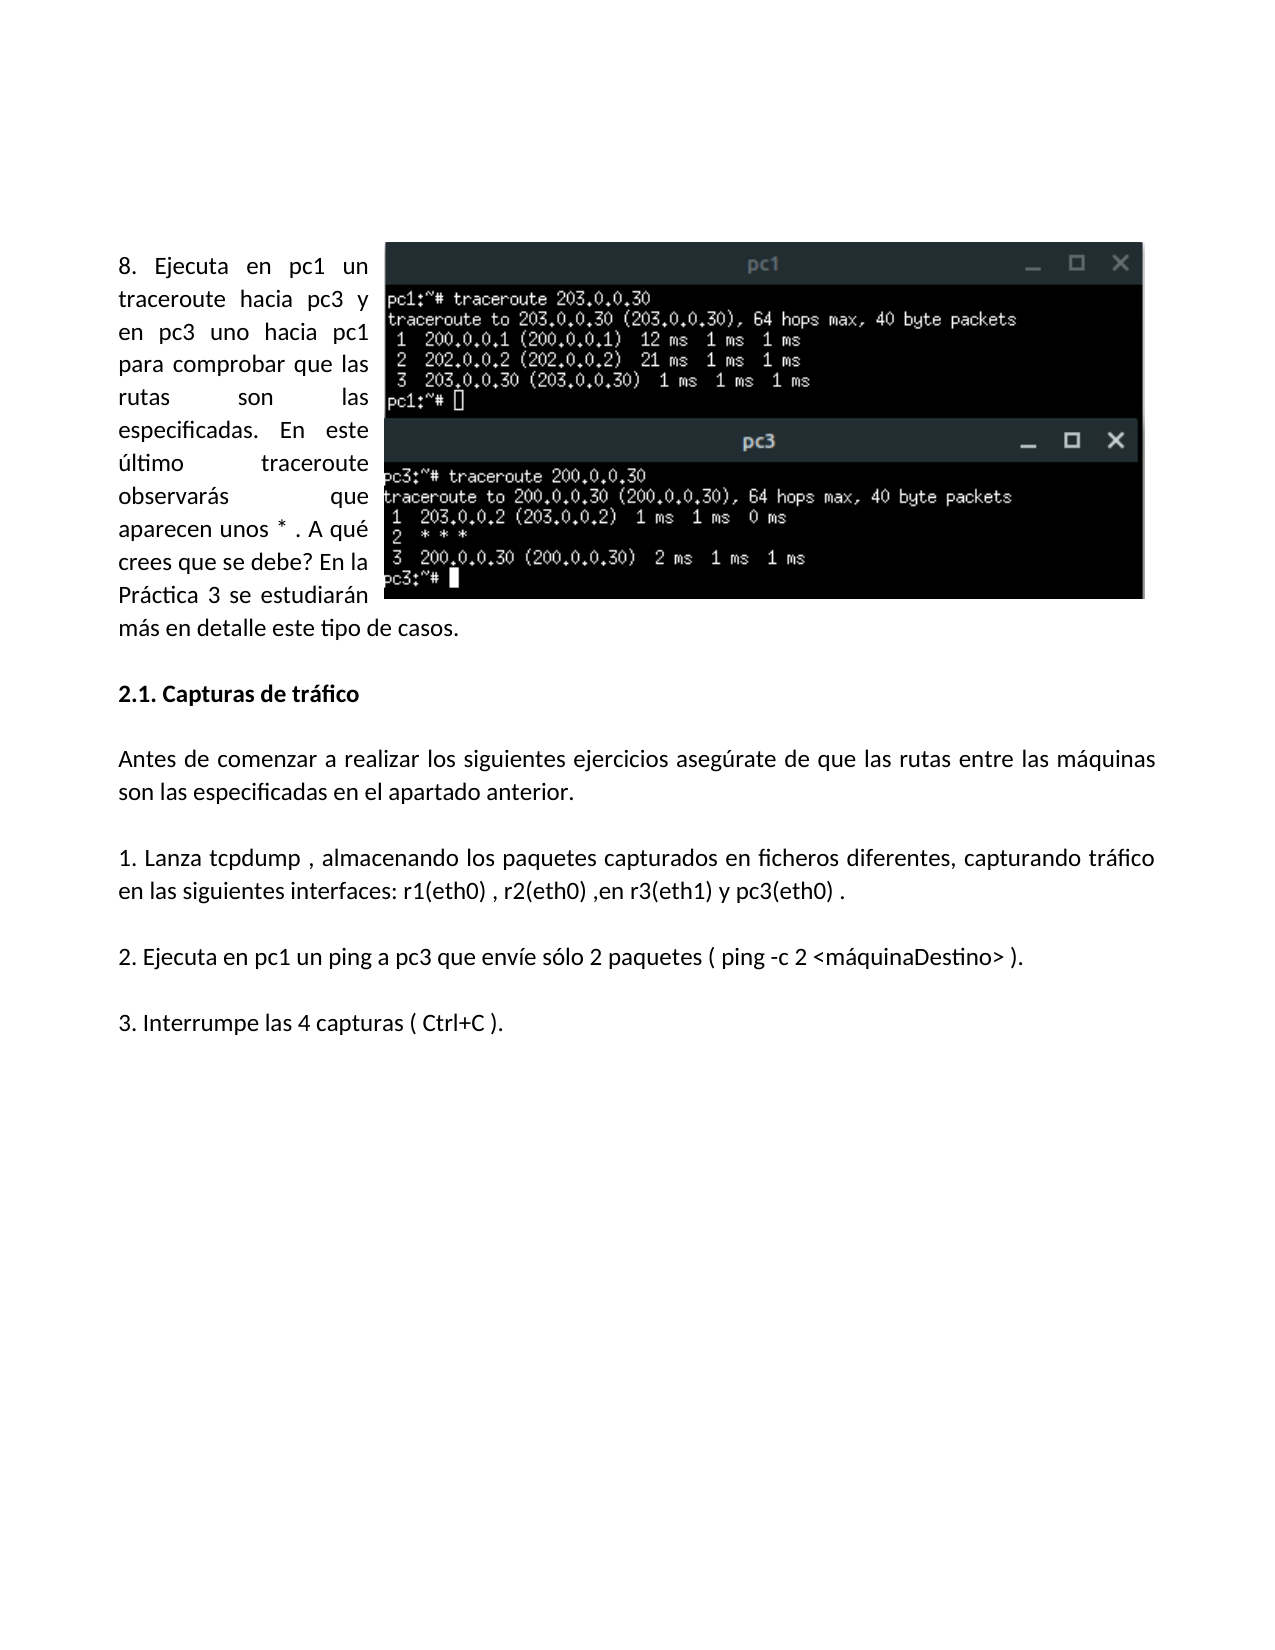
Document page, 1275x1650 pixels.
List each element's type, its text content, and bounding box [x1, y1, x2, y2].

text 1. Lanza tcpdump , almacenando los paquetes capturados en ficheros diferentes, capturando tráfico en las siguientes interfaces: r1(eth0) , r2(eth0) ,en r3(eth1) y pc3(eth0) . [118, 842, 1157, 906]
text Antes de comenzar a realizar los siguientes ejercicios asegúrate de que las rutas entre las máquinas son las especificadas en el apartado anterior. [118, 743, 1157, 807]
text 3. Interrumpe las 4 capturas ( Ctrl+C ). [118, 1007, 1157, 1037]
text 2. Ejecuta en pc1 un ping a pc3 que envíe sólo 2 paquetes ( ping -c 2 <máquinaDestino> ). [118, 941, 1157, 972]
text 8. Ejecuta en pc1 un traceroute hacia pc3 y en pc3 uno hacia pc1 para comprobar que las rutas son las especificadas. En este último traceroute observarás que aparecen unos * . A qué crees que se debe? En la Práctica 3 se estudiarán más en detalle este tipo de casos. [118, 250, 1157, 642]
picture [384, 242, 1145, 599]
text 2.1. Capturas de tráfico [118, 678, 1157, 708]
